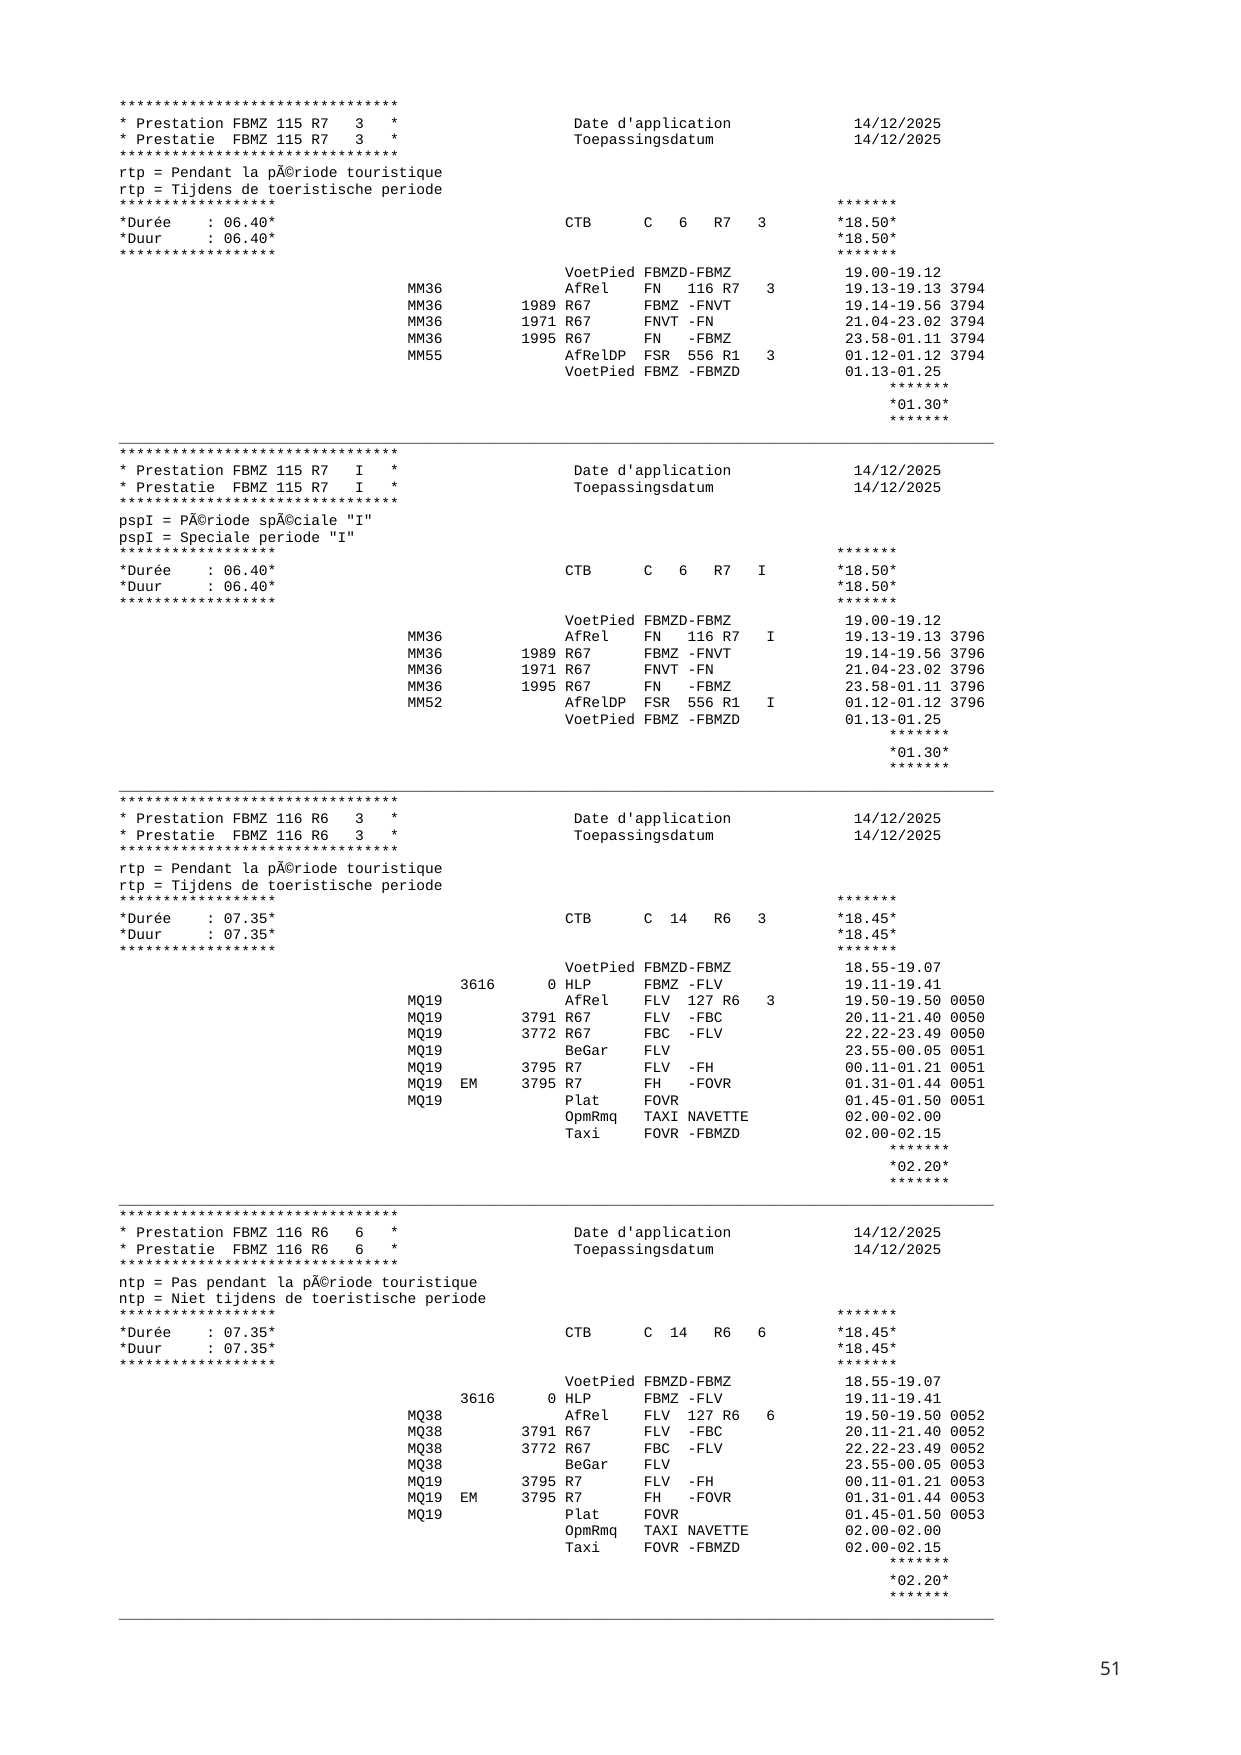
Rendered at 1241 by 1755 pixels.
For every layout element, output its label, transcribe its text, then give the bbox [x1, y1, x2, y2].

text ******************************** * Prestation FBMZ 116 R6 3 * Date d'application 14/12/2025 * Prestatie FBMZ 116 R6 3 * Toepassingsdatum 14/12/2025 ******************************** rtp = Pendant la pÃ©riode touristique rtp = Tijdens de toeristische periode ****************** ******* *Durée : 07.35* CTB C 14 R6 3 *18.45* *Duur : 07.35* *18.45* ****************** ******* VoetPied FBMZD-FBMZ 18.55-19.07 3616 0 HLP FBMZ -FLV 19.11-19.41 MQ19 AfRel FLV 127 R6 3 19.50-19.50 0050 MQ19 3791 R67 FLV -FBC 20.11-21.40 0050 MQ19 3772 R67 FBC -FLV 22.22-23.49 0050 MQ19 BeGar FLV 23.55-00.05 0051 MQ19 3795 R7 FLV -FH 00.11-01.21 0051 MQ19 EM 3795 R7 FH -FOVR 01.31-01.44 0051 MQ19 Plat FOVR 01.45-01.50 0051 OpmRmq TAXI NAVETTE 02.00-02.00 Taxi FOVR -FBMZD 02.00-02.15 ******* *02.20* ******* ____________________________________________________________________________________________________ [119, 795, 1122, 1209]
text ******************************** * Prestation FBMZ 115 R7 3 * Date d'application 14/12/2025 * Prestatie FBMZ 115 R7 3 * Toepassingsdatum 14/12/2025 ******************************** rtp = Pendant la pÃ©riode touristique rtp = Tijdens de toeristische periode ****************** ******* *Durée : 06.40* CTB C 6 R7 3 *18.50* *Duur : 06.40* *18.50* ****************** ******* VoetPied FBMZD-FBMZ 19.00-19.12 MM36 AfRel FN 116 R7 3 19.13-19.13 3794 MM36 1989 R67 FBMZ -FNVT 19.14-19.56 3794 MM36 1971 R67 FNVT -FN 21.04-23.02 3794 MM36 1995 R67 FN -FBMZ 23.58-01.11 3794 MM55 AfRelDP FSR 556 R1 3 01.12-01.12 3794 VoetPied FBMZ -FBMZD 01.13-01.25 ******* *01.30* ******* ____________________________________________________________________________________________________ [119, 99, 1122, 447]
text ******************************** * Prestation FBMZ 115 R7 I * Date d'application 14/12/2025 * Prestatie FBMZ 115 R7 I * Toepassingsdatum 14/12/2025 ******************************** pspI = PÃ©riode spÃ©ciale "I" pspI = Speciale periode "I" ****************** ******* *Durée : 06.40* CTB C 6 R7 I *18.50* *Duur : 06.40* *18.50* ****************** ******* VoetPied FBMZD-FBMZ 19.00-19.12 MM36 AfRel FN 116 R7 I 19.13-19.13 3796 MM36 1989 R67 FBMZ -FNVT 19.14-19.56 3796 MM36 1971 R67 FNVT -FN 21.04-23.02 3796 MM36 1995 R67 FN -FBMZ 23.58-01.11 3796 MM52 AfRelDP FSR 556 R1 I 01.12-01.12 3796 VoetPied FBMZ -FBMZD 01.13-01.25 ******* *01.30* ******* ____________________________________________________________________________________________________ [119, 447, 1122, 795]
text ******************************** * Prestation FBMZ 116 R6 6 * Date d'application 14/12/2025 * Prestatie FBMZ 116 R6 6 * Toepassingsdatum 14/12/2025 ******************************** ntp = Pas pendant la pÃ©riode touristique ntp = Niet tijdens de toeristische periode ****************** ******* *Durée : 07.35* CTB C 14 R6 6 *18.45* *Duur : 07.35* *18.45* ****************** ******* VoetPied FBMZD-FBMZ 18.55-19.07 3616 0 HLP FBMZ -FLV 19.11-19.41 MQ38 AfRel FLV 127 R6 6 19.50-19.50 0052 MQ38 3791 R67 FLV -FBC 20.11-21.40 0052 MQ38 3772 R67 FBC -FLV 22.22-23.49 0052 MQ38 BeGar FLV 23.55-00.05 0053 MQ19 3795 R7 FLV -FH 00.11-01.21 0053 MQ19 EM 3795 R7 FH -FOVR 01.31-01.44 0053 MQ19 Plat FOVR 01.45-01.50 0053 OpmRmq TAXI NAVETTE 02.00-02.00 Taxi FOVR -FBMZD 02.00-02.15 ******* *02.20* ******* ____________________________________________________________________________________________________ [119, 1209, 1122, 1623]
